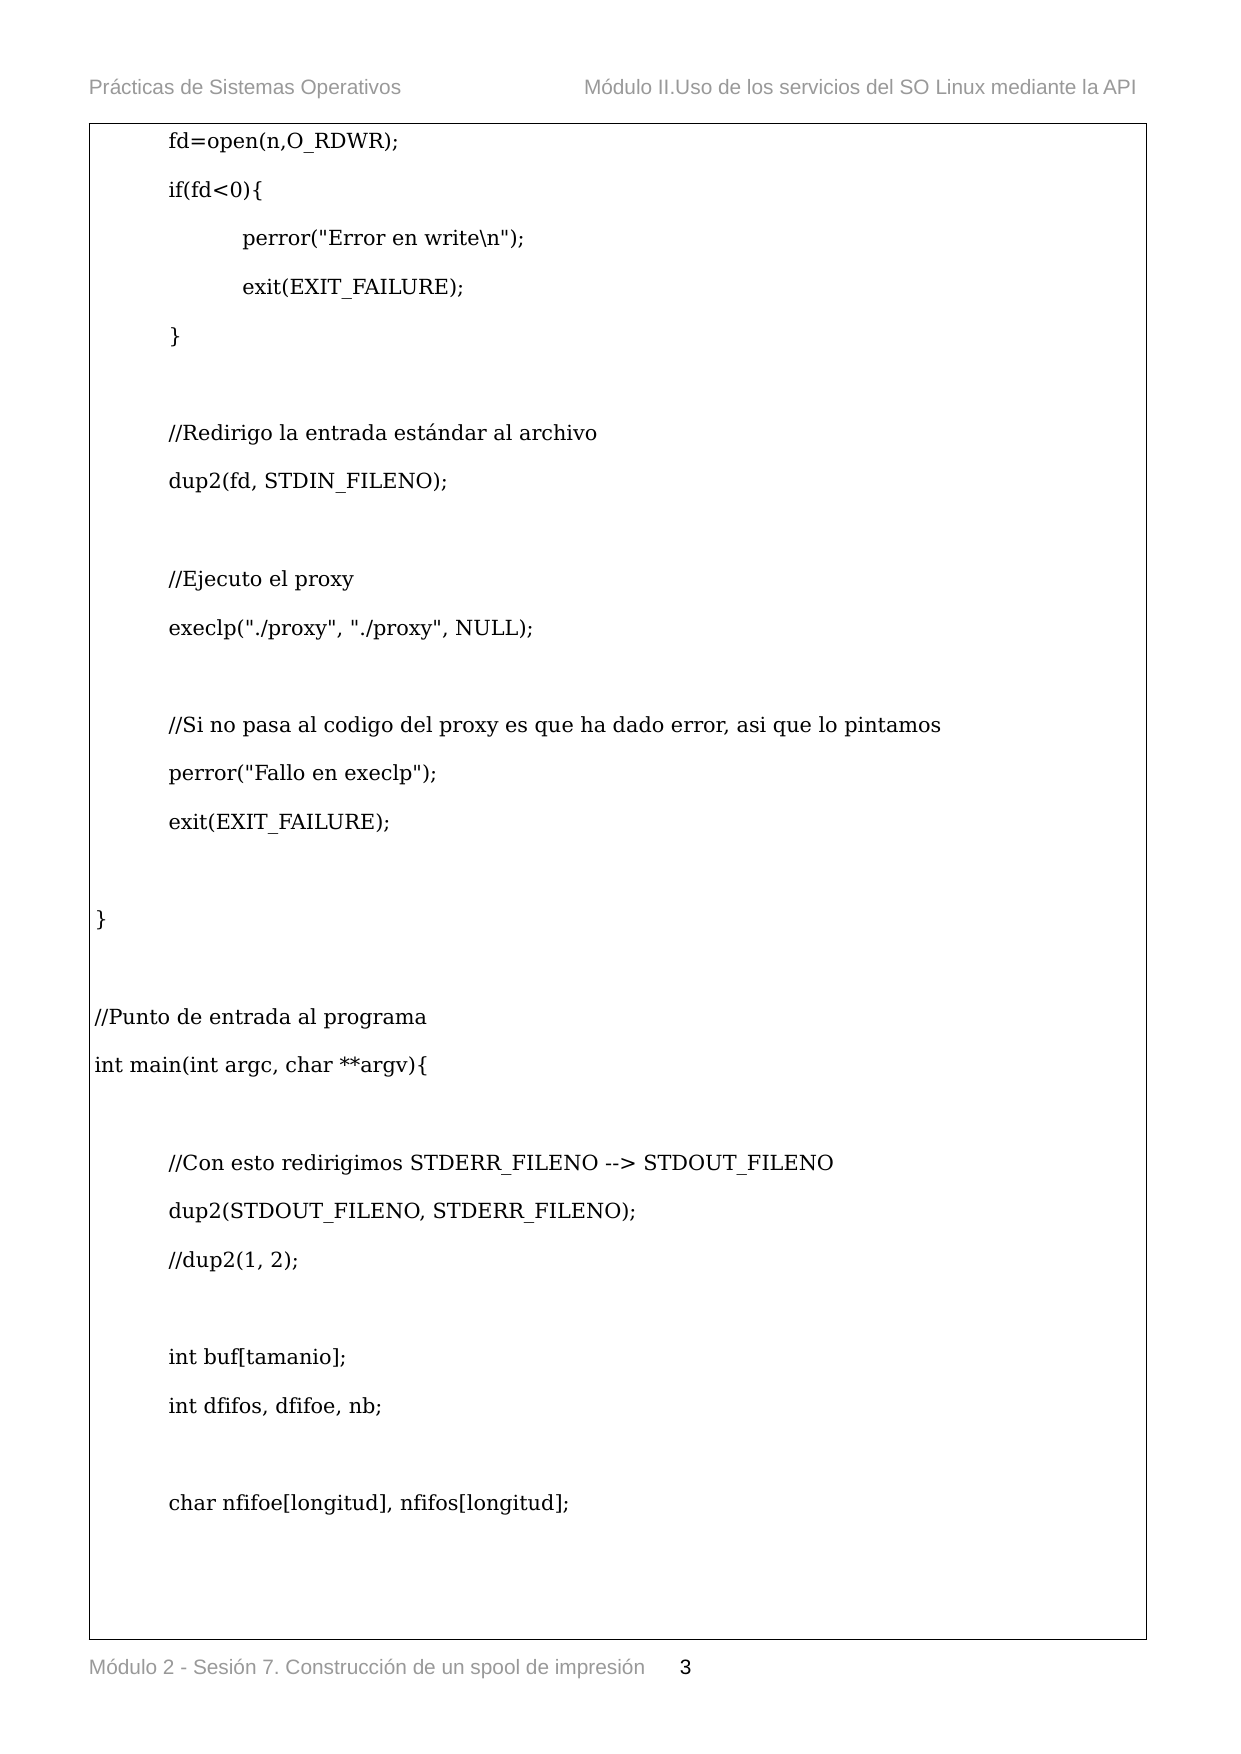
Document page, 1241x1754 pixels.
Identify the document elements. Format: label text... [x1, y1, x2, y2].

table_header fd=open(n,O_RDWR); if(fd<0){ perror("Error en write\n"); exit(EXIT_FAILURE); } //Redirigo la entrada estándar al archivo dup2(fd, STDIN_FILENO); //Ejecuto el proxy execlp("./proxy", "./proxy", NULL); //Si no pasa al codigo del proxy es que ha dado error, asi que lo pintamos perror("Fallo en execlp"); exit(EXIT_FAILURE); } //Punto de entrada al programa int main(int argc, char **argv){ //Con esto redirigimos STDERR_FILENO --> STDOUT_FILENO dup2(STDOUT_FILENO, STDERR_FILENO); //dup2(1, 2); int buf[tamanio]; int dfifos, dfifoe, nb; char nfifoe[longitud], nfifos[longitud]; [90, 124, 1146, 1639]
